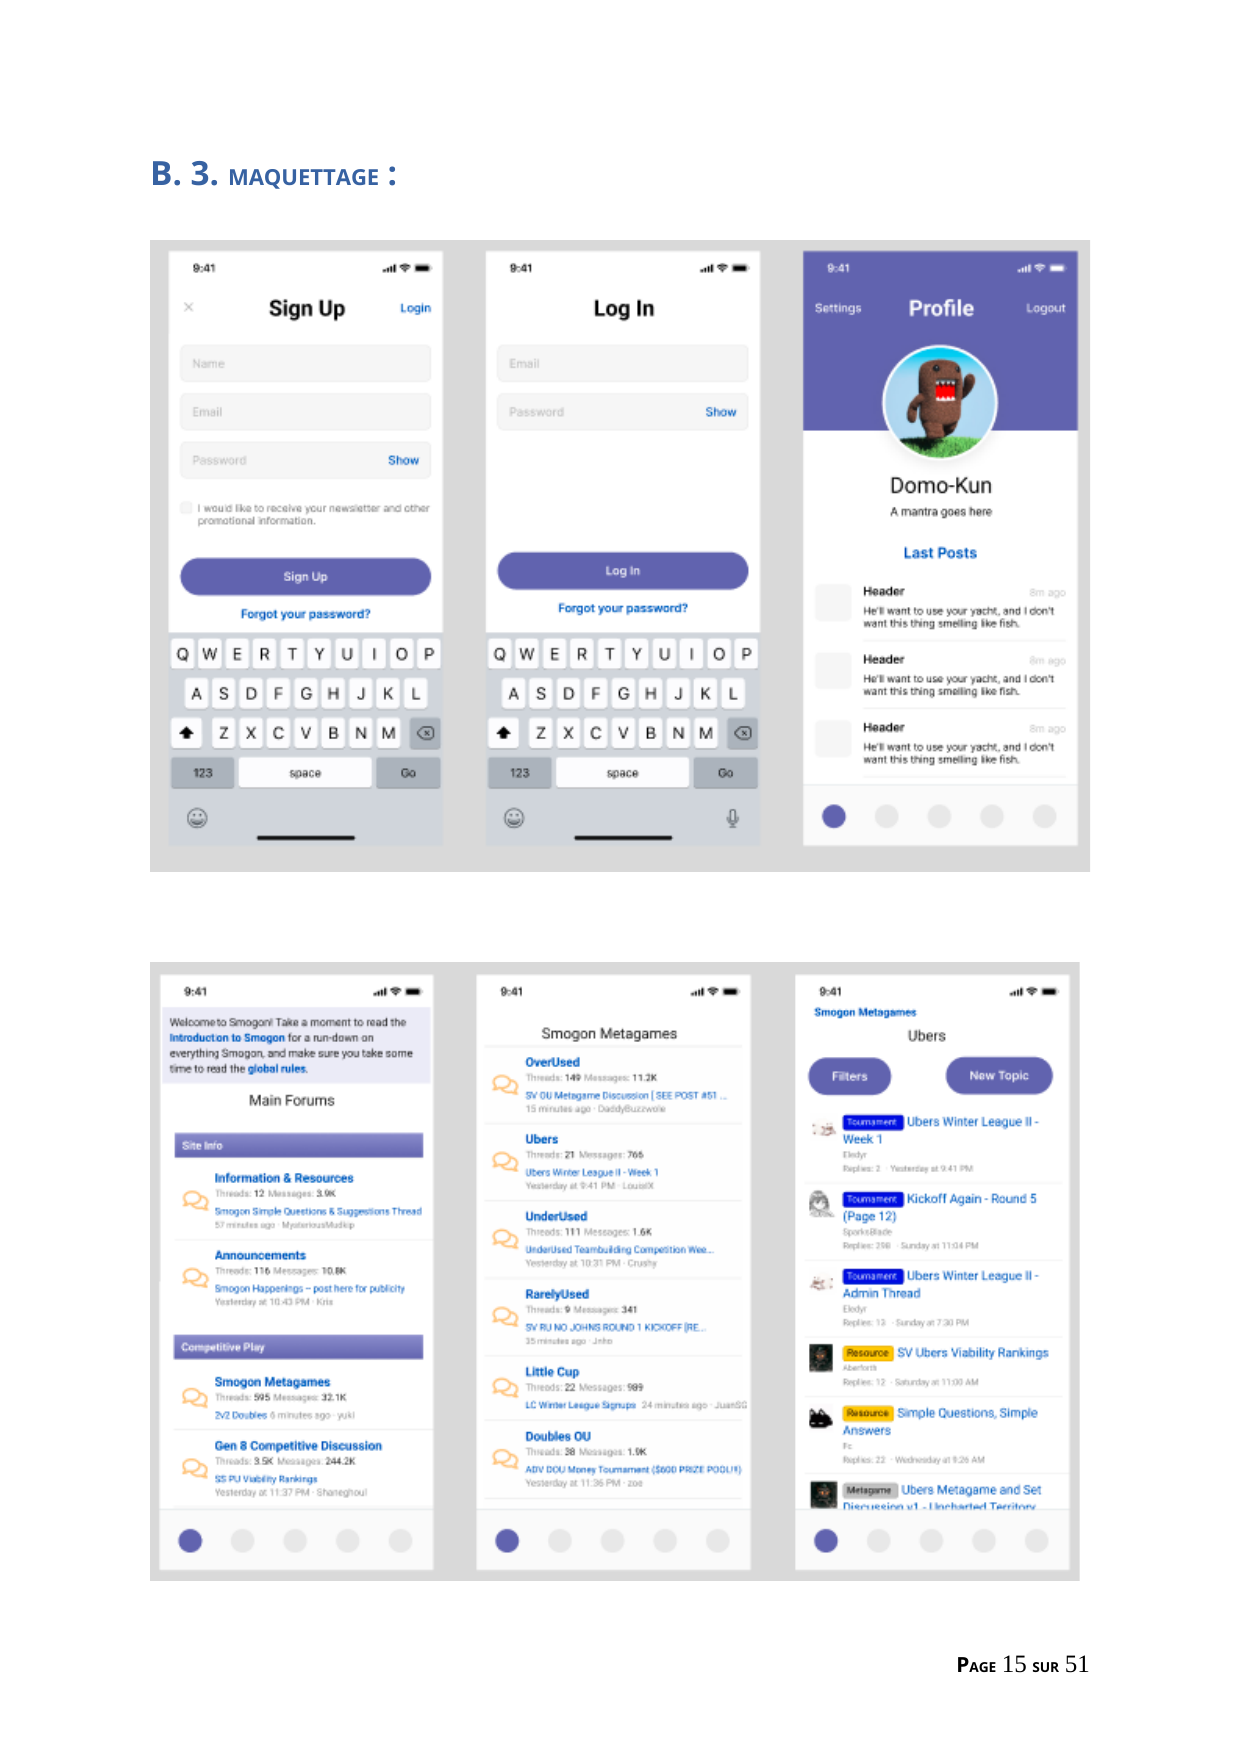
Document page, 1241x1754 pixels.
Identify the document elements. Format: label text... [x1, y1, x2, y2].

picture [150, 962, 1080, 1581]
text B. 3. maquettage : [150, 150, 1090, 195]
picture [150, 240, 1091, 872]
